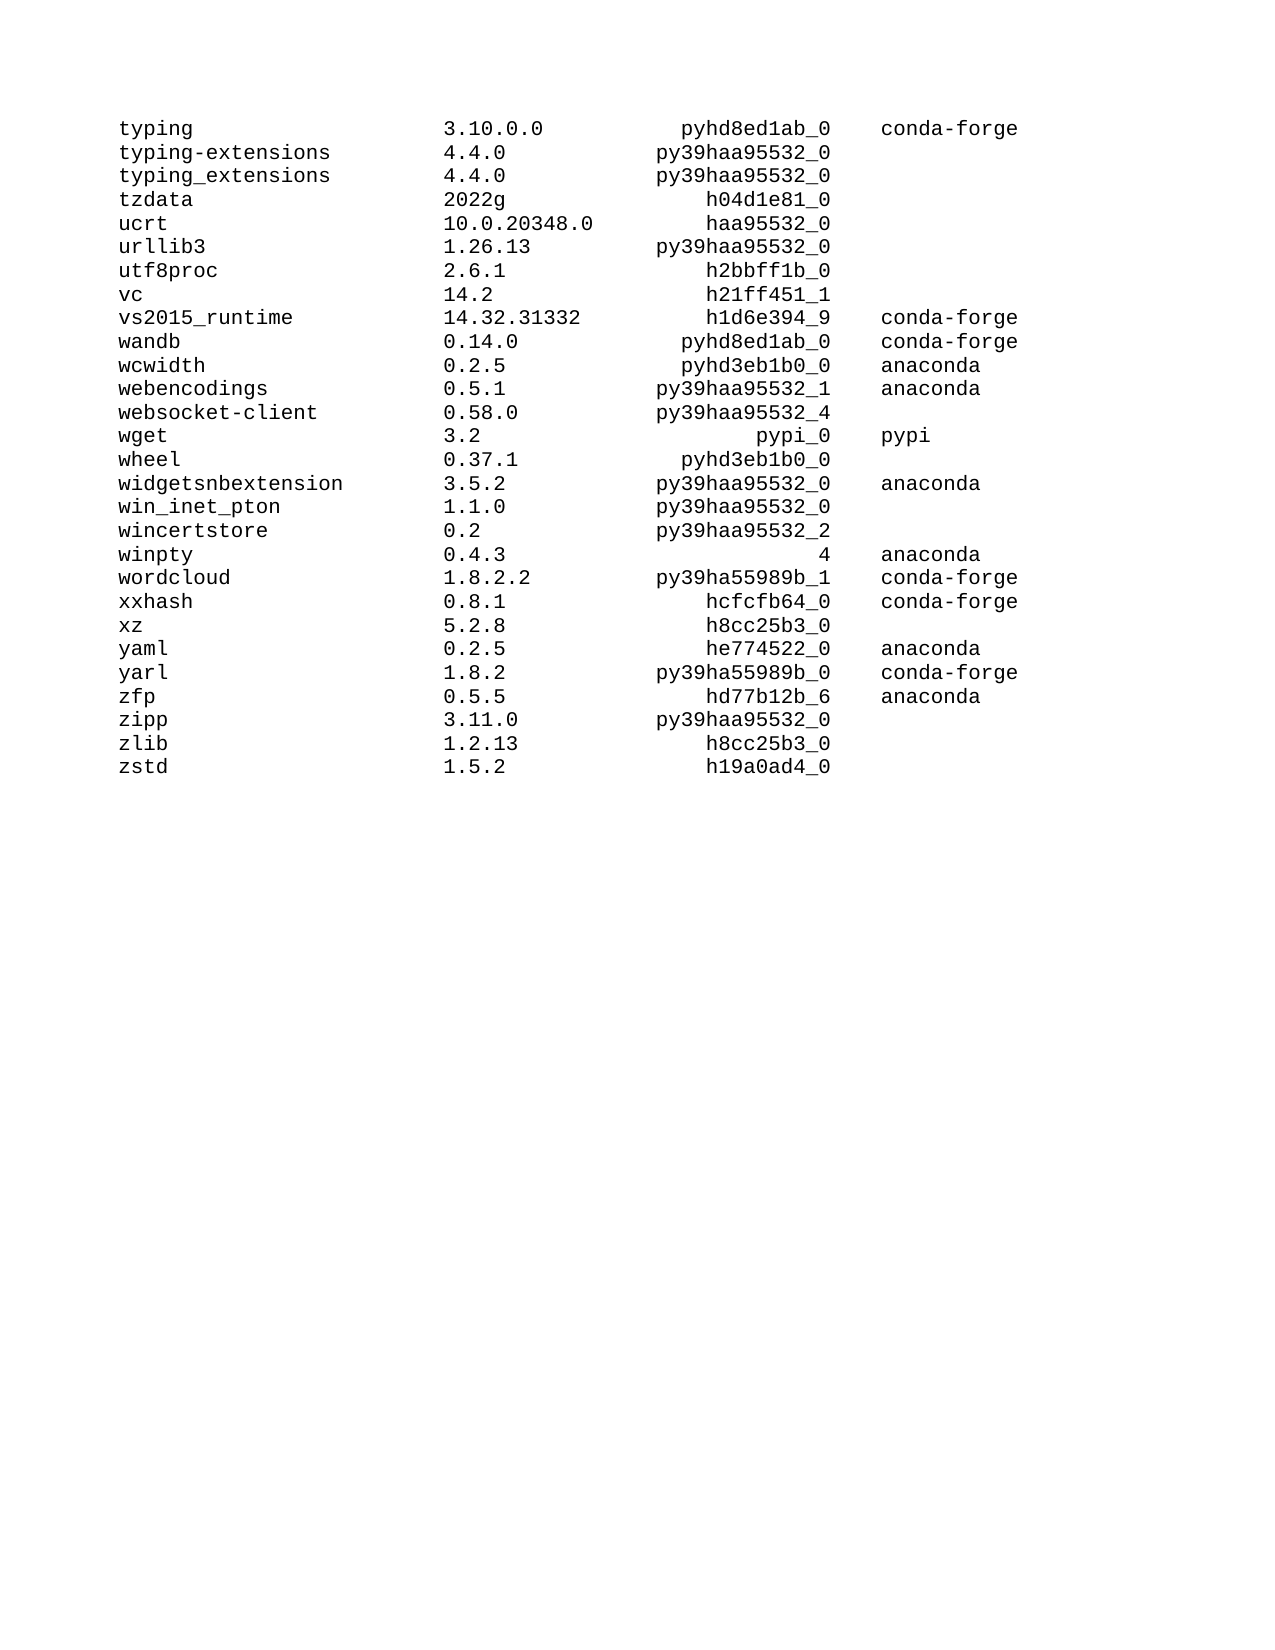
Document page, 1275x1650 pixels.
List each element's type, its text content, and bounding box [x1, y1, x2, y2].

text winpty 0.4.3 4 anaconda [118, 544, 1157, 567]
text tzdata 2022g h04d1e81_0 [118, 189, 1157, 213]
text typing 3.10.0.0 pyhd8ed1ab_0 conda-forge [118, 118, 1157, 142]
text xxhash 0.8.1 hcfcfb64_0 conda-forge [118, 591, 1157, 615]
text wordcloud 1.8.2.2 py39ha55989b_1 conda-forge [118, 567, 1157, 591]
text wget 3.2 pypi_0 pypi [118, 426, 1157, 449]
text urllib3 1.26.13 py39haa95532_0 [118, 236, 1157, 260]
text utf8proc 2.6.1 h2bbff1b_0 [118, 260, 1157, 284]
text ucrt 10.0.20348.0 haa95532_0 [118, 213, 1157, 236]
text wincertstore 0.2 py39haa95532_2 [118, 520, 1157, 544]
text vs2015_runtime 14.32.31332 h1d6e394_9 conda-forge [118, 307, 1157, 331]
text yarl 1.8.2 py39ha55989b_0 conda-forge [118, 662, 1157, 686]
text websocket-client 0.58.0 py39haa95532_4 [118, 402, 1157, 426]
text yaml 0.2.5 he774522_0 anaconda [118, 638, 1157, 662]
text wheel 0.37.1 pyhd3eb1b0_0 [118, 449, 1157, 473]
text win_inet_pton 1.1.0 py39haa95532_0 [118, 496, 1157, 520]
text typing_extensions 4.4.0 py39haa95532_0 [118, 165, 1157, 189]
text xz 5.2.8 h8cc25b3_0 [118, 615, 1157, 638]
text zipp 3.11.0 py39haa95532_0 [118, 709, 1157, 733]
text vc 14.2 h21ff451_1 [118, 284, 1157, 307]
text wcwidth 0.2.5 pyhd3eb1b0_0 anaconda [118, 354, 1157, 378]
text typing-extensions 4.4.0 py39haa95532_0 [118, 142, 1157, 165]
text zstd 1.5.2 h19a0ad4_0 [118, 757, 1157, 780]
text zlib 1.2.13 h8cc25b3_0 [118, 733, 1157, 757]
text wandb 0.14.0 pyhd8ed1ab_0 conda-forge [118, 331, 1157, 354]
text widgetsnbextension 3.5.2 py39haa95532_0 anaconda [118, 473, 1157, 496]
text webencodings 0.5.1 py39haa95532_1 anaconda [118, 378, 1157, 402]
text zfp 0.5.5 hd77b12b_6 anaconda [118, 686, 1157, 709]
